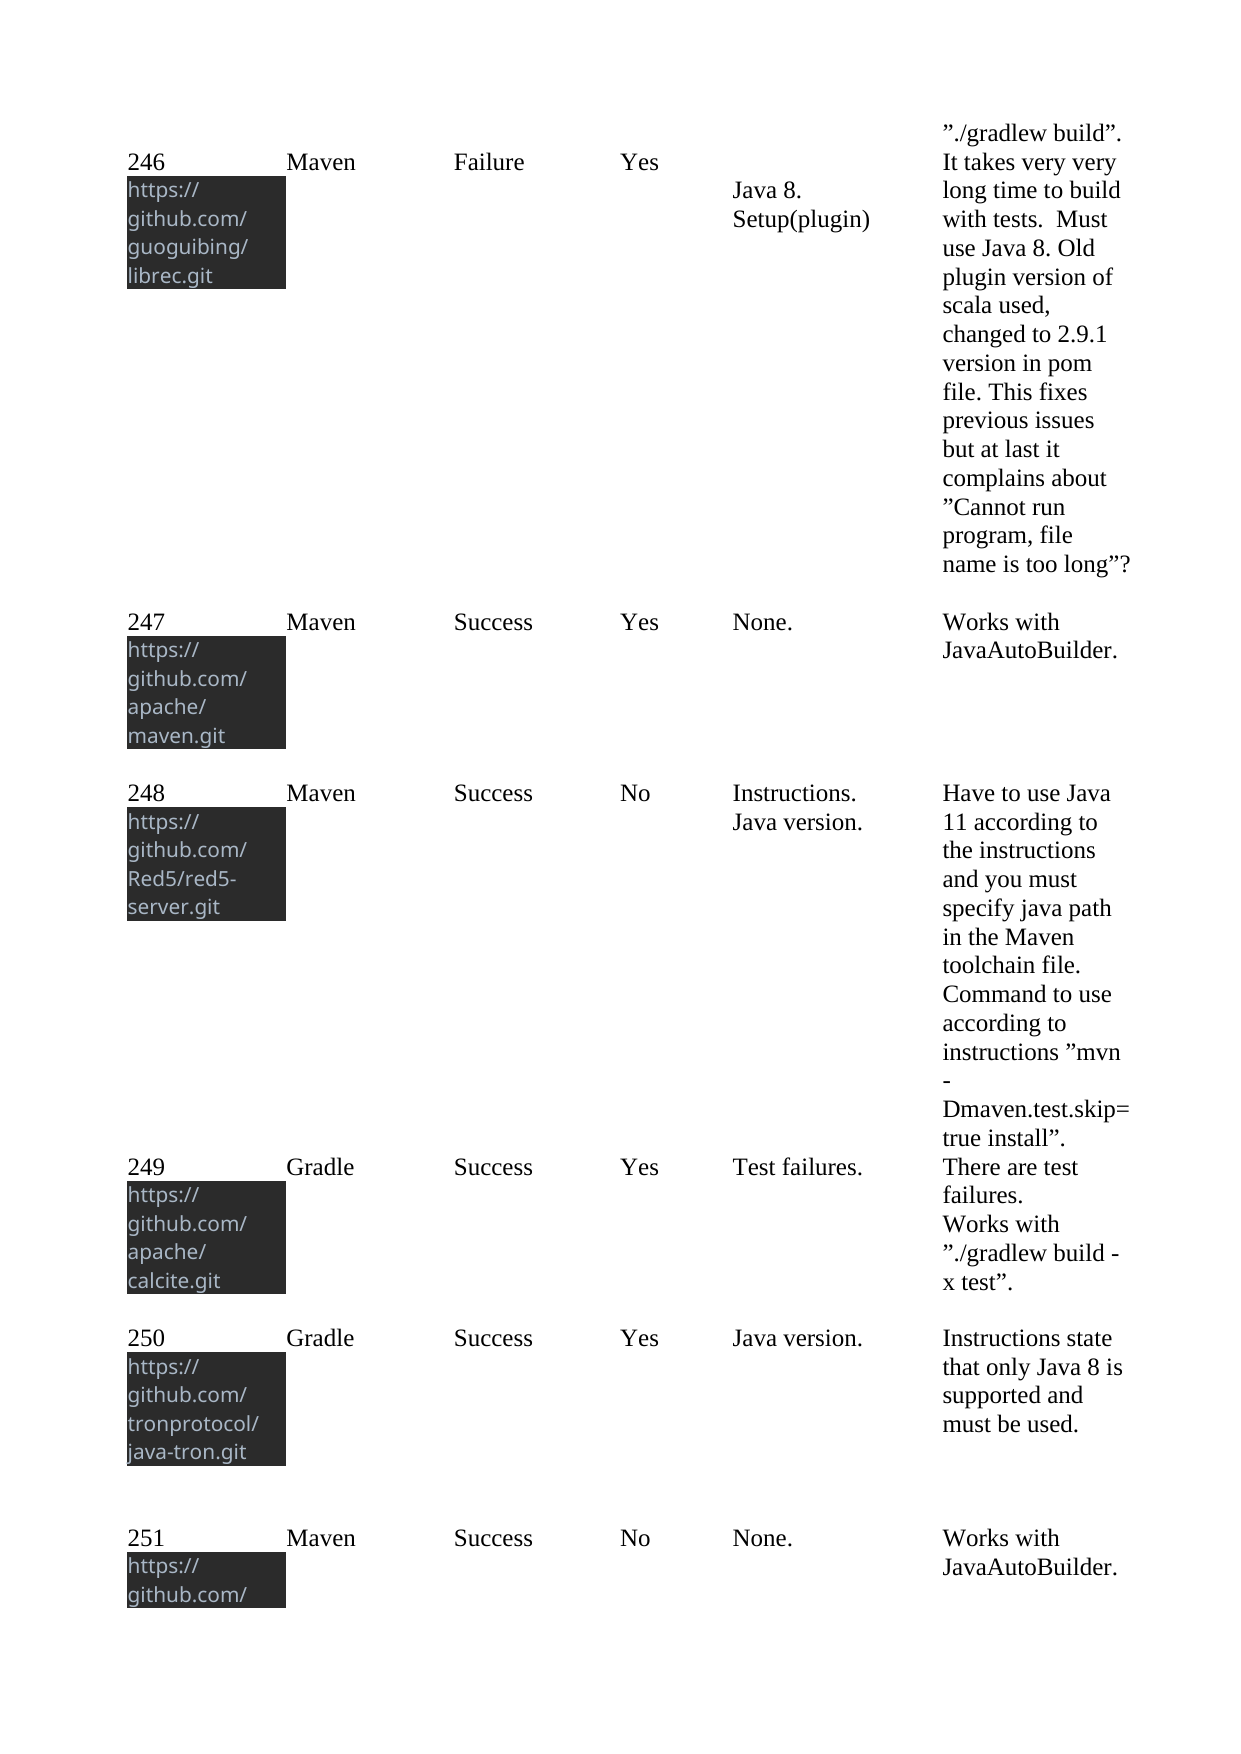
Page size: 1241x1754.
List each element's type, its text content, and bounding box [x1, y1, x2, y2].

table_cell 246 https://github.com/guoguibing/librec.git [128, 289, 286, 607]
table_cell Success [454, 1523, 620, 1608]
table_cell 247 https://github.com/apache/maven.git [128, 749, 286, 778]
table_cell None. [733, 607, 942, 778]
table_cell 248 https://github.com/Red5/red5-server.git [128, 778, 286, 807]
table_cell Yes [620, 1323, 732, 1523]
table_cell None. [733, 1523, 942, 1608]
table_cell Test failures. [733, 1152, 942, 1323]
table_cell [733, 118, 942, 147]
table_cell Maven [286, 147, 454, 607]
table_cell Works with JavaAutoBuilder. [942, 1523, 1131, 1608]
table_cell [286, 118, 454, 147]
table_cell Yes [620, 1152, 732, 1323]
table_cell 245 https://github.com/requery/requery.git [128, 118, 286, 147]
table_cell Have to use Java 11 according to the instructions and you must specify java path in the Maven toolchain file. Command to use according to instructions ”mvn -Dmaven.test.skip=true install”. [942, 778, 1131, 1152]
table_cell Maven [286, 1523, 454, 1608]
table_cell Success [454, 607, 620, 778]
table_cell 246 https://github.com/guoguibing/librec.git [128, 147, 286, 176]
table_cell Instructions. Java version. [733, 778, 942, 1152]
table_cell Yes [620, 147, 732, 607]
table_cell Yes [620, 607, 732, 778]
table_cell It takes very very long time to build with tests. Must use Java 8. Old plugin version of scala used, changed to 2.9.1 version in pom file. This fixes previous issues but at last it complains about ”Cannot run program, file name is too long”? [942, 147, 1131, 607]
table_cell There are test failures. Works with ”./gradlew build -x test”. [942, 1152, 1131, 1323]
table_cell Success [454, 1323, 620, 1523]
table_cell Failure [454, 147, 620, 607]
table_cell 247 https://github.com/apache/maven.git [128, 607, 286, 636]
table_cell Works with JavaAutoBuilder. [942, 607, 1131, 778]
table_cell 249 https://github.com/apache/calcite.git [128, 1294, 286, 1323]
table_cell Java 8. Setup(plugin) [733, 147, 942, 607]
table_cell Success [454, 1152, 620, 1323]
table_cell Java version. [733, 1323, 942, 1523]
table_cell 248 https://github.com/Red5/red5-server.git [128, 921, 286, 1152]
table_cell 249 https://github.com/apache/calcite.git [128, 1152, 286, 1181]
table_cell Gradle [286, 1323, 454, 1523]
table_cell Success [454, 778, 620, 1152]
table_cell Instructions state that only Java 8 is supported and must be used. [942, 1323, 1131, 1523]
table_cell Gradle [286, 1152, 454, 1323]
table_cell 250 https://github.com/tronprotocol/java-tron.git [128, 1323, 286, 1352]
table_cell 251 https://github.com/java8/Java8InAction.git [128, 1523, 286, 1552]
table_cell No [620, 778, 732, 1152]
table_cell Maven [286, 778, 454, 1152]
table_cell No [620, 1523, 732, 1608]
table_cell ”./gradlew build”. [942, 118, 1131, 147]
table_cell [454, 118, 620, 147]
table_cell 250 https://github.com/tronprotocol/java-tron.git [128, 1466, 286, 1523]
table_cell Maven [286, 607, 454, 778]
table_cell [620, 118, 732, 147]
